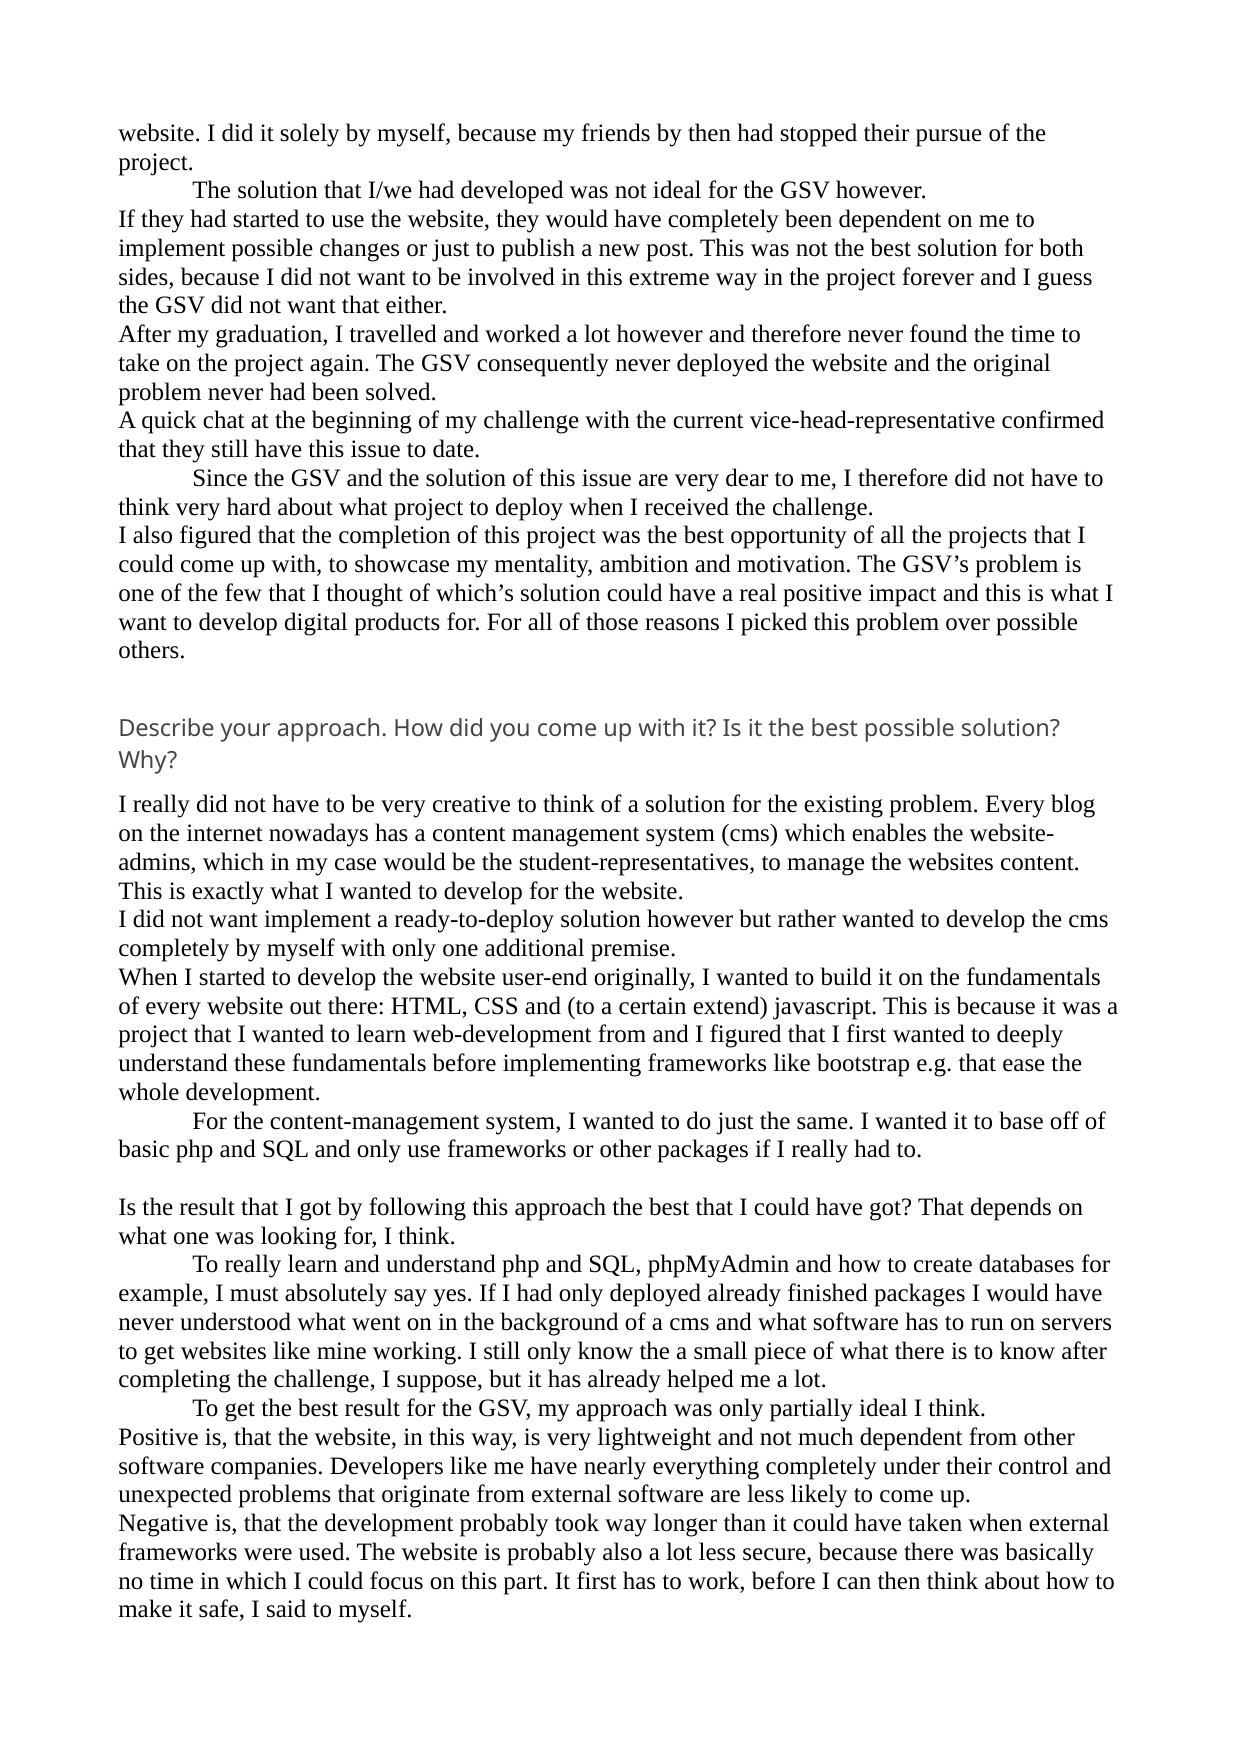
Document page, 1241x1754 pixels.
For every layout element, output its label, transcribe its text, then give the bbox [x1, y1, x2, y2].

text Since the GSV and the solution of this issue are very dear to me, I therefore did not have to think very hard about what project to deploy when I received the challenge. [118, 463, 1122, 521]
text website. I did it solely by myself, because my friends by then had stopped their pursue of the project. [118, 118, 1122, 176]
text When I started to develop the website user-end originally, I wanted to build it on the fundamentals of every website out there: HTML, CSS and (to a certain extend) javascript. This is because it was a project that I wanted to learn web-development from and I figured that I first wanted to deeply understand these fundamentals before implementing frameworks like bootstrap e.g. that ease the whole development. [118, 962, 1122, 1106]
text If they had started to use the website, they would have completely been dependent on me to implement possible changes or just to publish a new post. This was not the best solution for both sides, because I did not want to be involved in this extreme way in the project forever and I guess the GSV did not want that either. [118, 204, 1122, 319]
text A quick chat at the beginning of my challenge with the current vice-head-representative confirmed that they still have this issue to date. [118, 406, 1122, 463]
text I also figured that the completion of this project was the best opportunity of all the projects that I could come up with, to showcase my mentality, ambition and motivation. The GSV’s problem is one of the few that I thought of which’s solution could have a real positive impact and this is what I want to develop digital products for. For all of those reasons I picked this problem over possible others. [118, 521, 1122, 664]
text The solution that I/we had developed was not ideal for the GSV however. [118, 176, 1122, 204]
text For the content-management system, I wanted to do just the same. I wanted it to base off of basic php and SQL and only use frameworks or other packages if I really had to. [118, 1106, 1122, 1163]
text After my graduation, I travelled and worked a lot however and therefore never found the time to take on the project again. The GSV consequently never deployed the website and the original problem never had been solved. [118, 319, 1122, 406]
text To get the best result for the GSV, my approach was only partially ideal I think. [118, 1393, 1122, 1422]
text Is the result that I got by following this approach the best that I could have got? That depends on what one was looking for, I think. [118, 1192, 1122, 1249]
text To really learn and understand php and SQL, phpMyAdmin and how to create databases for example, I must absolutely say yes. If I had only deployed already finished packages I would have never understood what went on in the background of a cms and what software has to run on servers to get websites like mine working. I still only know the a small piece of what there is to know after completing the challenge, I suppose, but it has already helped me a lot. [118, 1249, 1122, 1393]
text I did not want implement a ready-to-deploy solution however but rather wanted to develop the cms completely by myself with only one additional premise. [118, 904, 1122, 962]
text I really did not have to be very creative to think of a solution for the existing problem. Every blog on the internet nowadays has a content management system (cms) which enables the website-admins, which in my case would be the student-representatives, to manage the websites content. This is exactly what I wanted to develop for the website. [118, 789, 1122, 904]
text Negative is, that the development probably took way longer than it could have taken when external frameworks were used. The website is probably also a lot less secure, because there was basically no time in which I could focus on this part. It first has to work, before I can then think about how to make it safe, I said to myself. [118, 1508, 1122, 1623]
text Positive is, that the website, in this way, is very lightweight and not much dependent from other software companies. Developers like me have nearly everything completely under their control and unexpected problems that originate from external software are less likely to come up. [118, 1422, 1122, 1508]
text Describe your approach. How did you come up with it? Is it the best possible solution? Why? [118, 711, 1122, 775]
